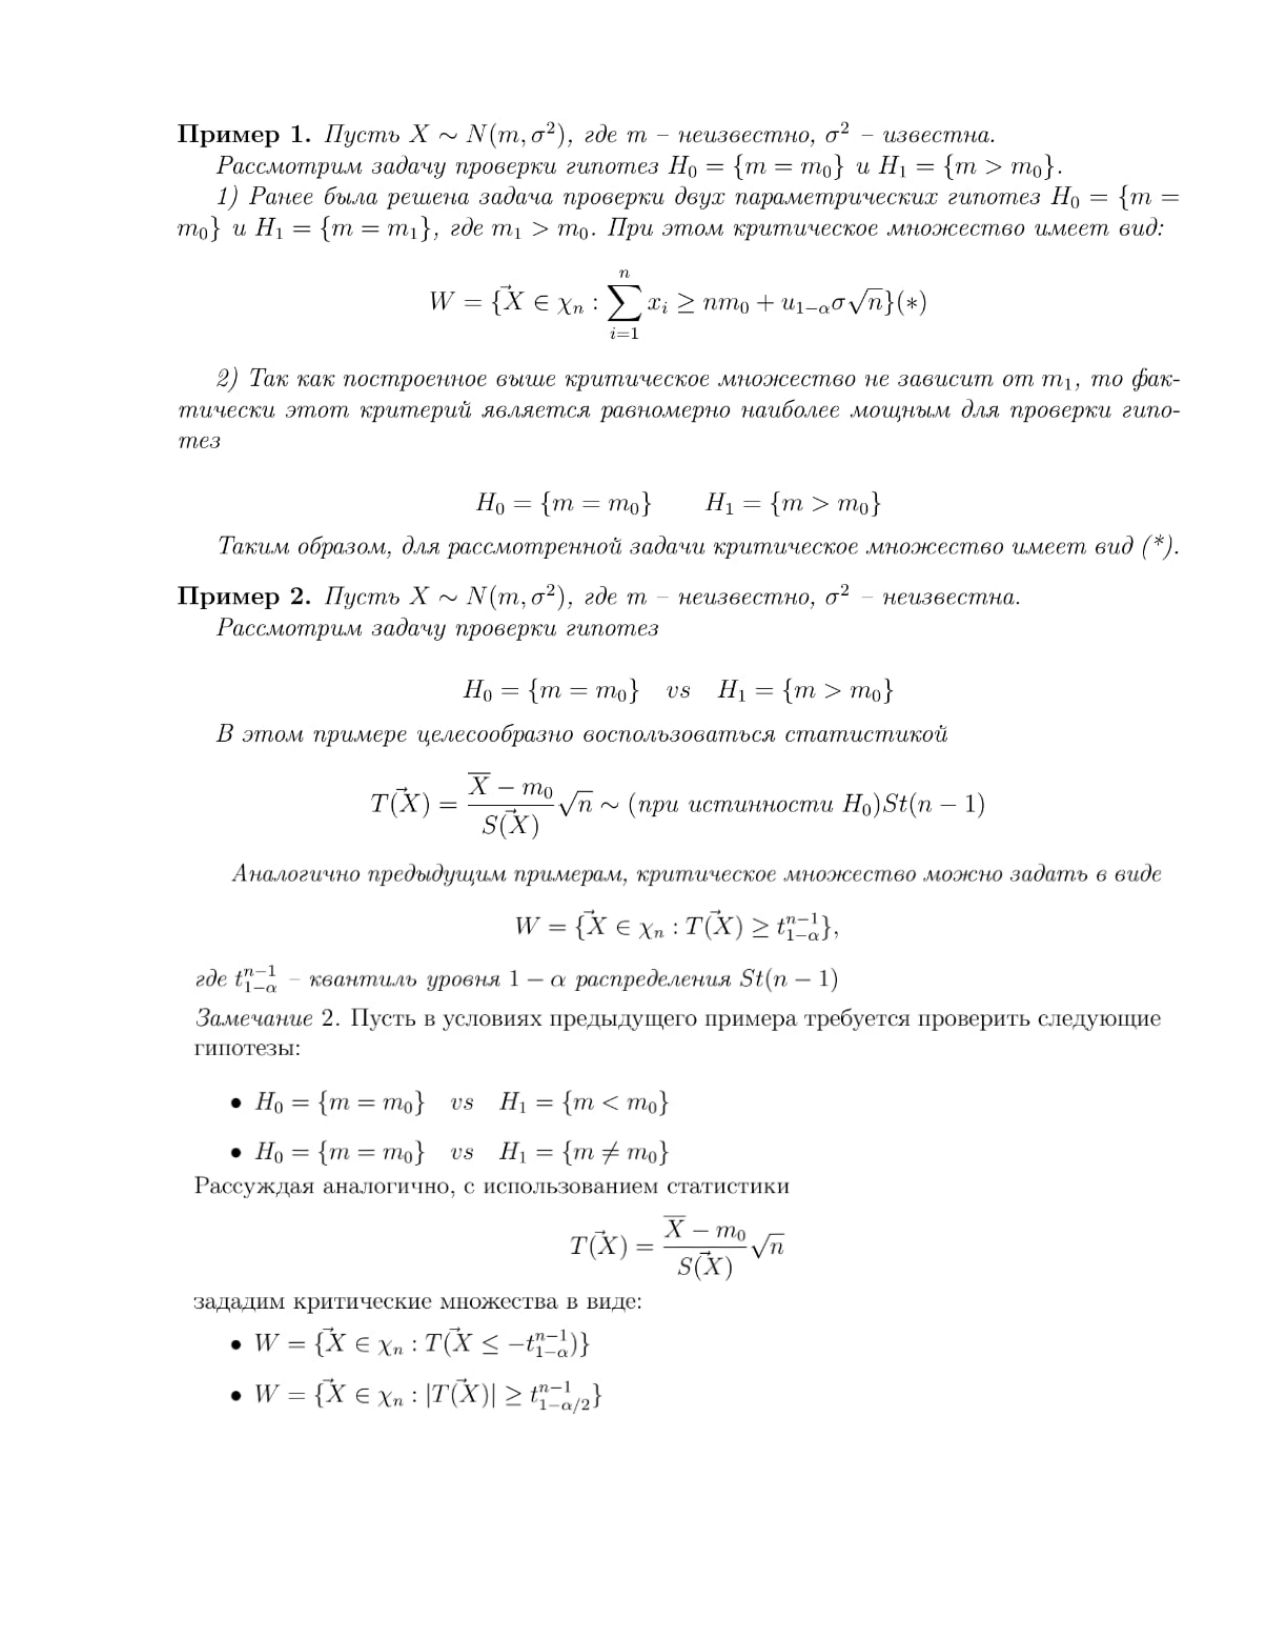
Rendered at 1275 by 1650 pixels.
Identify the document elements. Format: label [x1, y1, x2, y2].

picture [165, 118, 1204, 1417]
